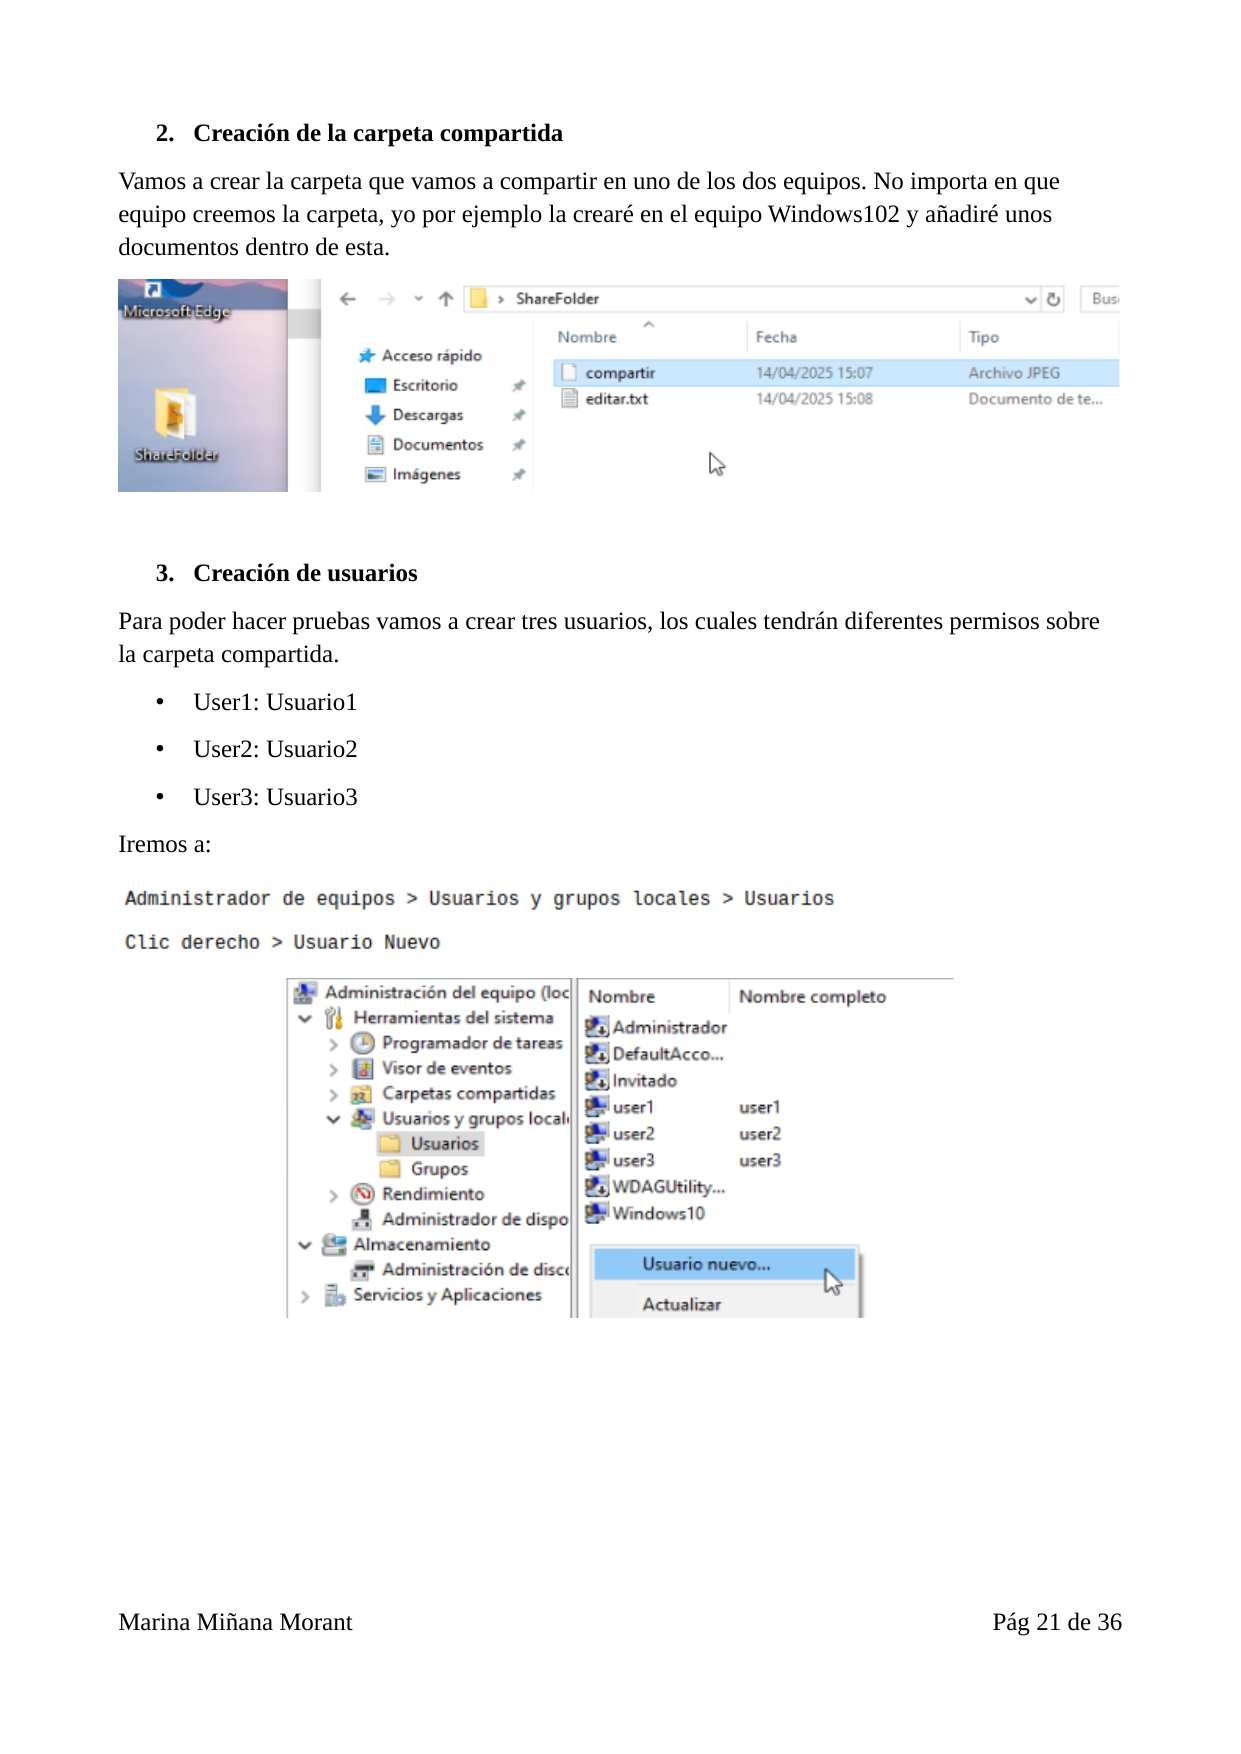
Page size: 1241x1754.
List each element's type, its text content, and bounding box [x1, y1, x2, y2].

text Para poder hacer pruebas vamos a crear tres usuarios, los cuales tendrán diferentes permisos sobre la carpeta compartida. [118, 606, 1122, 668]
picture [286, 978, 954, 1318]
list User1: Usuario1 [156, 687, 1122, 716]
text Vamos a crear la carpeta que vamos a compartir en uno de los dos equipos. No importa en que equipo creemos la carpeta, yo por ejemplo la crearé en el equipo Windows102 y añadiré unos documentos dentro de esta. [118, 166, 1122, 261]
list Creación de la carpeta compartida [156, 118, 1122, 147]
text Iremos a: [118, 829, 1122, 858]
picture [118, 279, 1120, 492]
list User3: Usuario3 [156, 782, 1122, 811]
picture [118, 877, 840, 960]
list Creación de usuarios [156, 558, 1122, 587]
list User2: Usuario2 [156, 734, 1122, 763]
